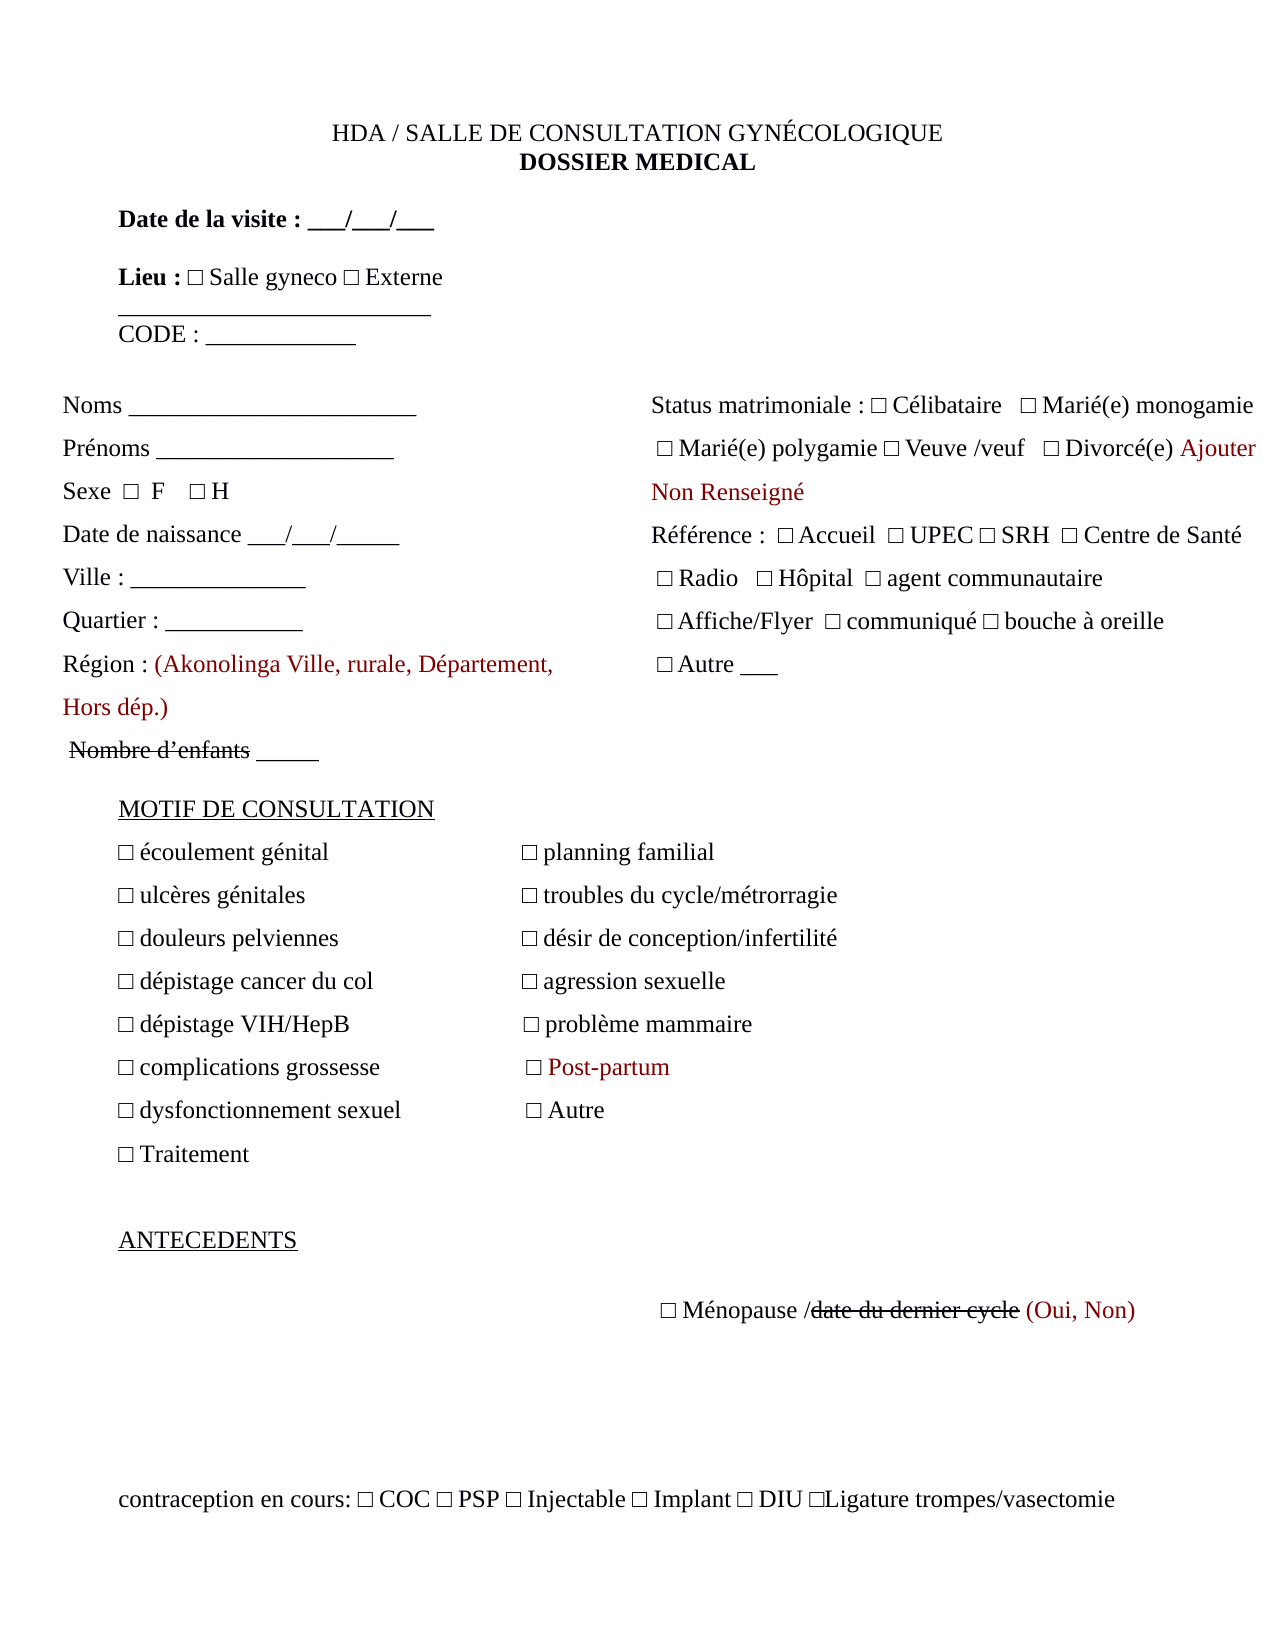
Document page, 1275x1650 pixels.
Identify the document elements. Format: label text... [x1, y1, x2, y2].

text □ Radio □ Hôpital □ agent communautaire [651, 563, 1275, 592]
text □ ulcères génitales □ troubles du cycle/métrorragie [118, 880, 1157, 909]
text MOTIF DE CONSULTATION [118, 794, 1157, 822]
text Sexe □ F □ H [62, 476, 577, 505]
text Noms _______________________ [62, 390, 577, 419]
text ANTECEDENTS [118, 1225, 1157, 1254]
text Nombre d’enfants _____ [62, 735, 577, 764]
text contraception en cours: □ COC □ PSP □ Injectable □ Implant □ DIU □Ligature trompes/vasectomie [118, 1484, 1157, 1513]
text Région : (Akonolinga Ville, rurale, Département, Hors dép.) [62, 649, 577, 721]
text Ville : ______________ [62, 562, 577, 591]
text Quartier : ___________ [62, 606, 577, 634]
text □ Ménopause /date du dernier cycle (Oui, Non) [654, 1295, 1146, 1323]
text Prénoms ___________________ [62, 433, 577, 462]
text Lieu : □ Salle gyneco □ Externe [118, 262, 1157, 291]
text □ Affiche/Flyer □ communiqué □ bouche à oreille [651, 606, 1275, 635]
text CODE : ____________ [118, 319, 1157, 348]
text □ dépistage VIH/HepB □ problème mammaire [118, 1009, 1157, 1038]
text □ Marié(e) polygamie □ Veuve /veuf □ Divorcé(e) Ajouter Non Renseigné [651, 433, 1275, 505]
text DOSSIER MEDICAL [118, 147, 1157, 176]
text □ dysfonctionnement sexuel □ Autre [118, 1096, 1157, 1124]
text Date de naissance ___/___/_____ [62, 519, 577, 548]
text _________________________ [118, 291, 1157, 319]
text Date de la visite : ___/___/___ [118, 204, 1157, 233]
text □ douleurs pelviennes □ désir de conception/infertilité [118, 923, 1157, 952]
text □ Traitement [118, 1139, 1157, 1167]
text □ écoulement génital □ planning familial [118, 837, 1157, 866]
text □ complications grossesse □ Post-partum [118, 1052, 1157, 1081]
text □ dépistage cancer du col □ agression sexuelle [118, 966, 1157, 995]
text □ Autre ___ [651, 649, 1275, 678]
text Status matrimoniale : □ Célibataire □ Marié(e) monogamie [651, 390, 1275, 419]
text Référence : □ Accueil □ UPEC □ SRH □ Centre de Santé [651, 520, 1275, 548]
text HDA / SALLE DE CONSULTATION GYNÉCOLOGIQUE [118, 118, 1157, 147]
